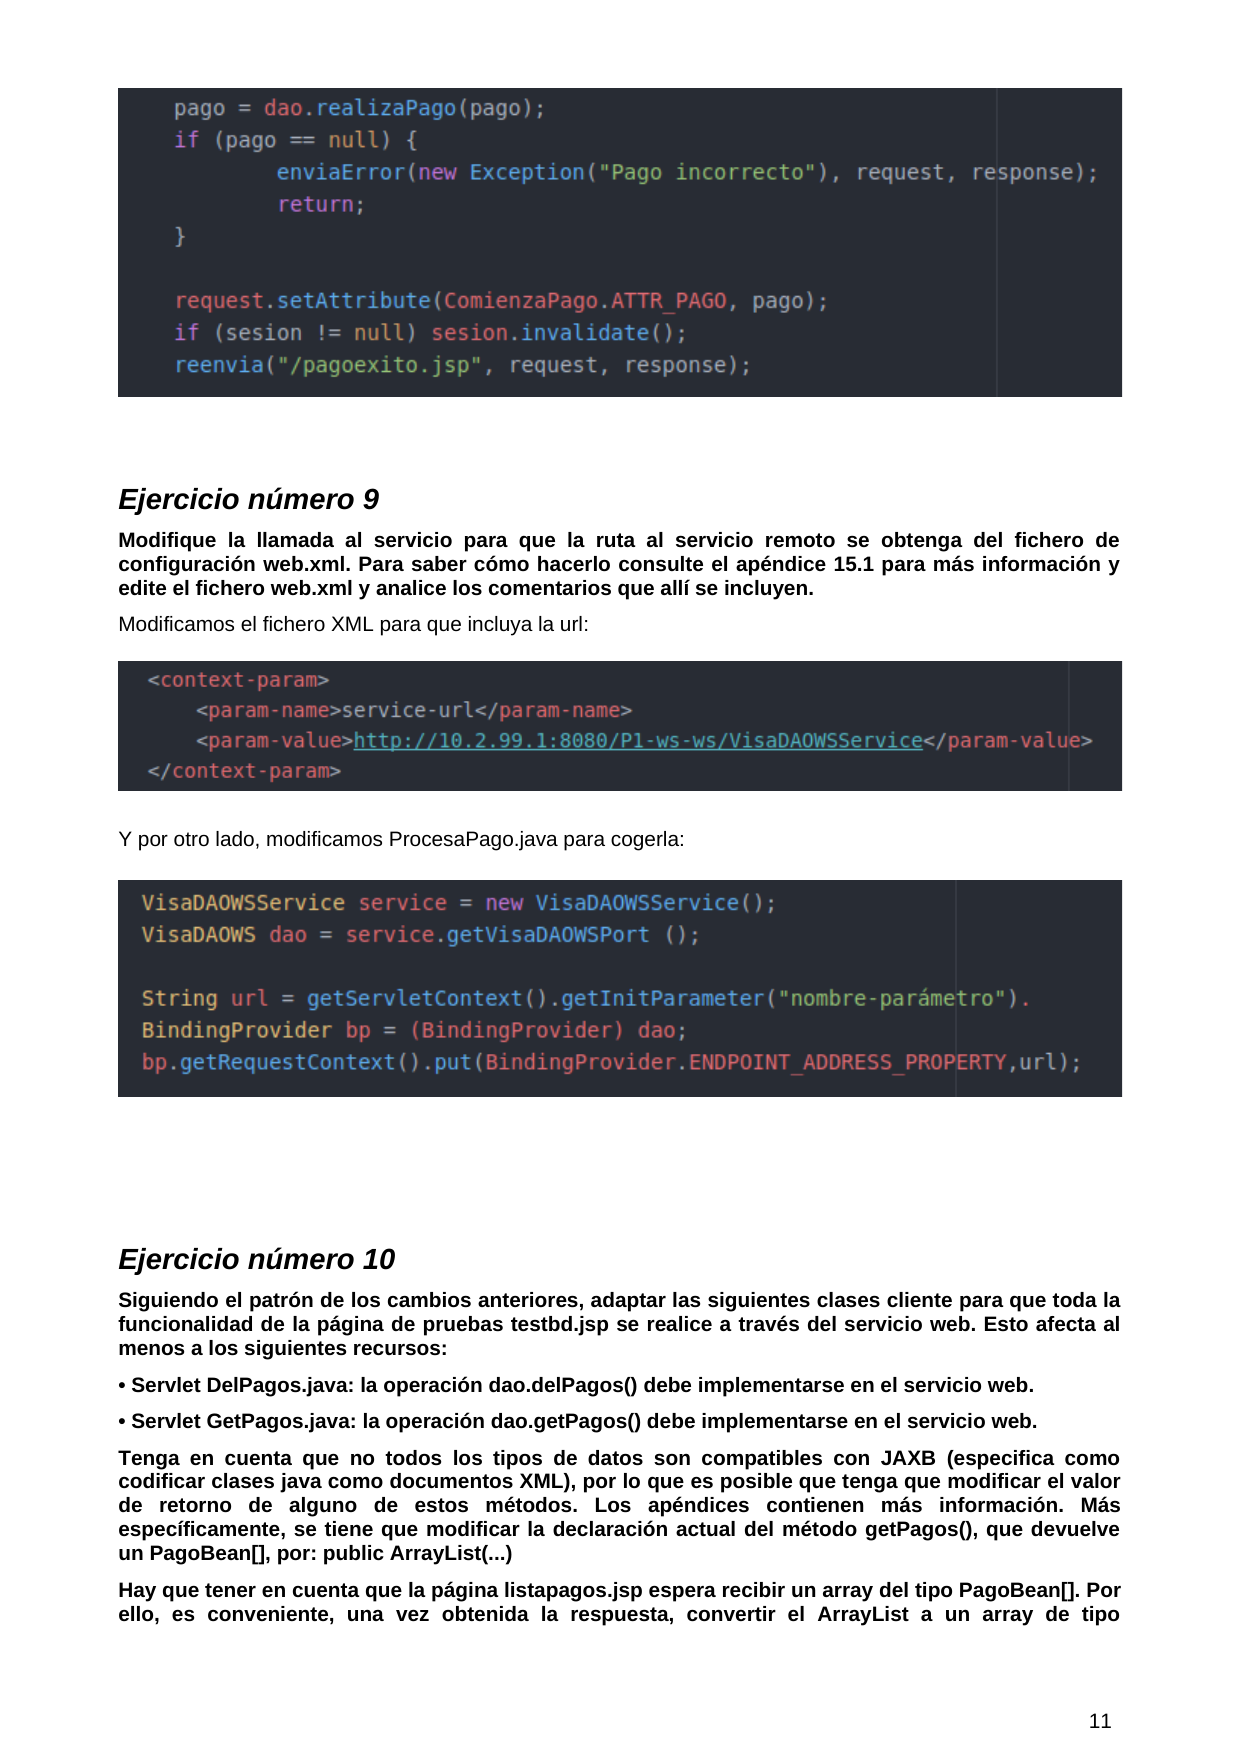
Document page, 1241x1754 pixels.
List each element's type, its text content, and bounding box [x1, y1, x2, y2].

subtitle Y por otro lado, modificamos ProcesaPago.java para cogerla: [118, 827, 1122, 851]
subtitle Hay que tener en cuenta que la página listapagos.jsp espera recibir un array del tipo PagoBean[]. Por ello, es conveniente, una vez obtenida la respuesta, convertir el ArrayList a un array de tipo [118, 1578, 1122, 1626]
picture [118, 88, 1123, 397]
subtitle • Servlet GetPagos.java: la operación dao.getPagos() debe implementarse en el servicio web. [118, 1409, 1122, 1433]
subtitle Ejercicio número 9 [118, 482, 1122, 515]
subtitle • Servlet DelPagos.java: la operación dao.delPagos() debe implementarse en el servicio web. [118, 1372, 1122, 1396]
picture [118, 661, 1123, 791]
picture [118, 880, 1123, 1097]
subtitle Tenga en cuenta que no todos los tipos de datos son compatibles con JAXB (especifica como codificar clases java como documentos XML), por lo que es posible que tenga que modificar el valor de retorno de alguno de estos métodos. Los apéndices contienen más información. Más específicamente, se tiene que modificar la declaración actual del método getPagos(), que devuelve un PagoBean[], por: public ArrayList(...) [118, 1445, 1122, 1565]
subtitle Modifique la llamada al servicio para que la ruta al servicio remoto se obtenga del fichero de configuración web.xml. Para saber cómo hacerlo consulte el apéndice 15.1 para más información y edite el fichero web.xml y analice los comentarios que allí se incluyen. [118, 528, 1122, 599]
subtitle Modificamos el fichero XML para que incluya la url: [118, 612, 1122, 636]
subtitle Siguiendo el patrón de los cambios anteriores, adaptar las siguientes clases cliente para que toda la funcionalidad de la página de pruebas testbd.jsp se realice a través del servicio web. Esto afecta al menos a los siguientes recursos: [118, 1288, 1122, 1360]
subtitle Ejercicio número 10 [118, 1242, 1122, 1276]
